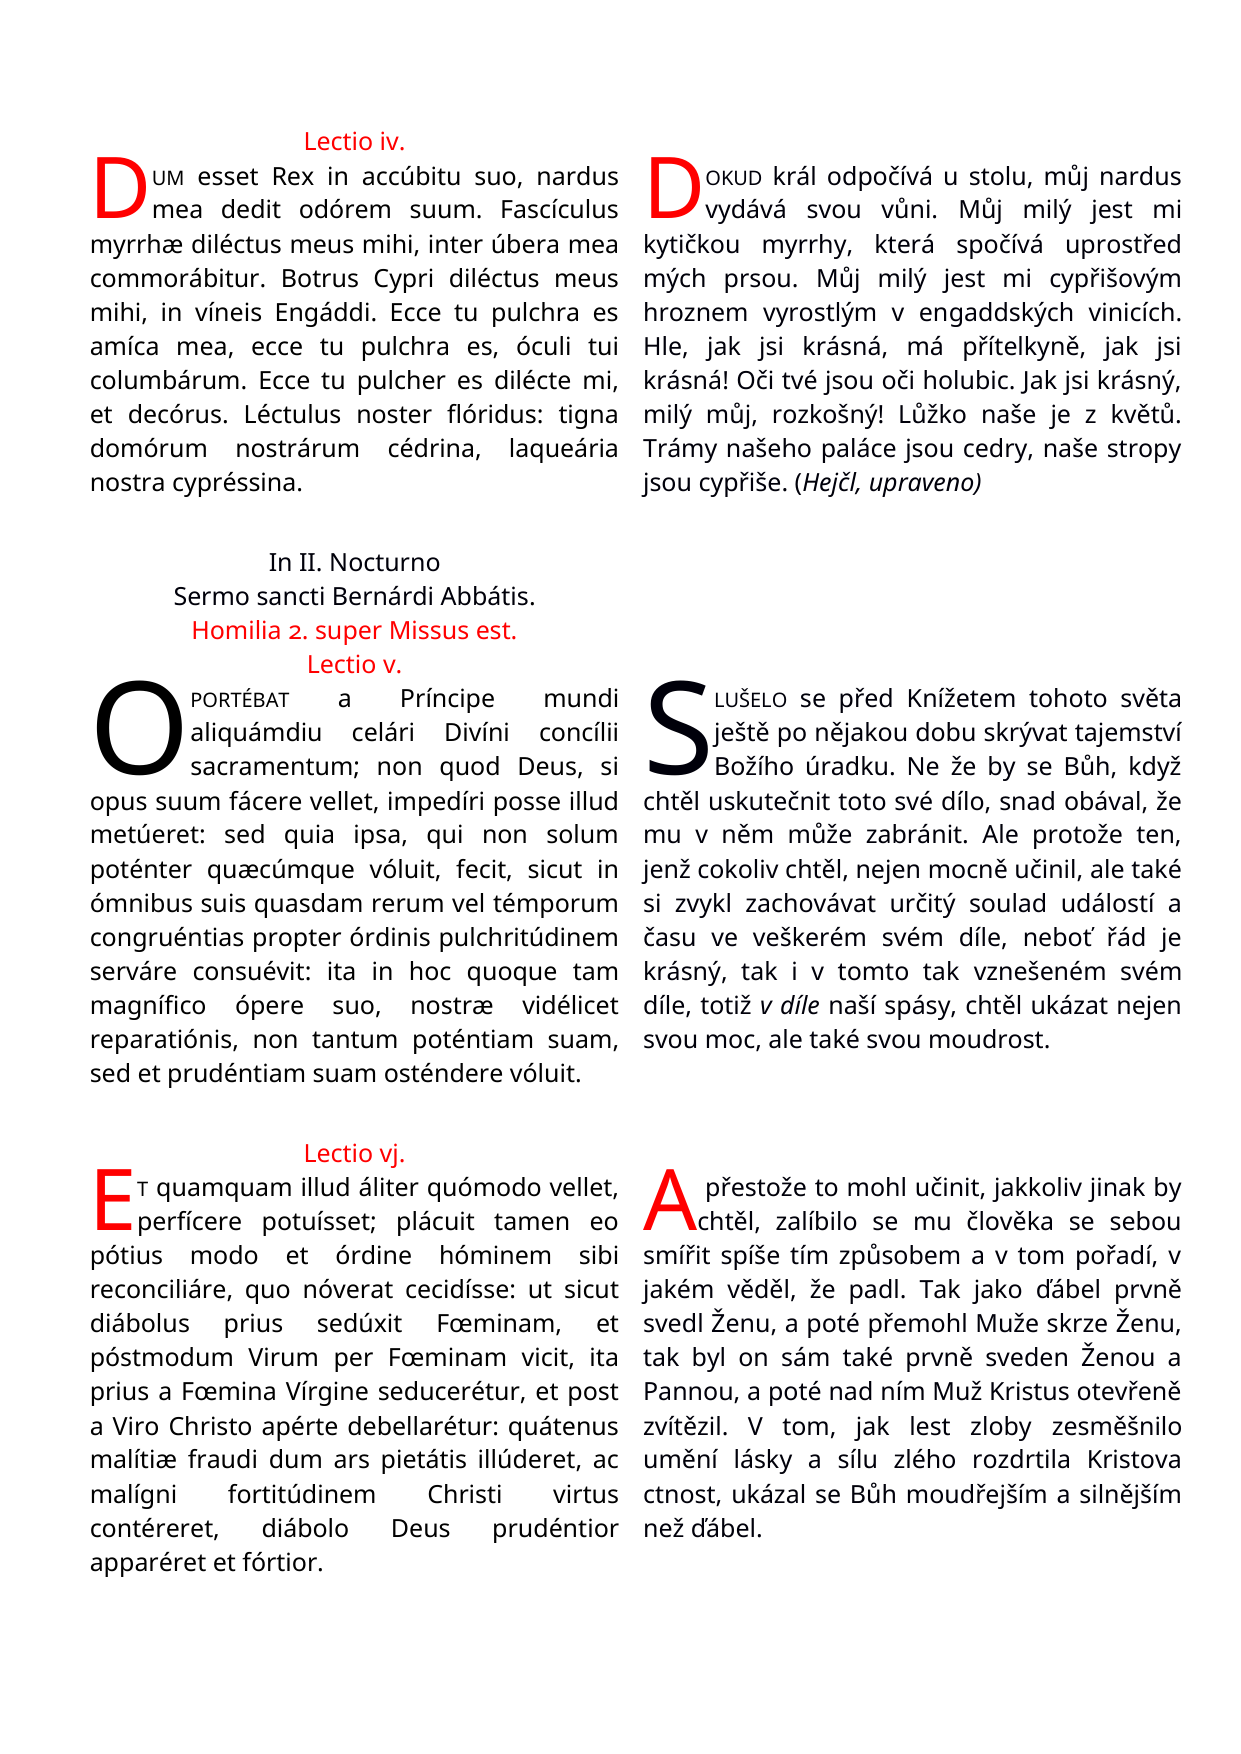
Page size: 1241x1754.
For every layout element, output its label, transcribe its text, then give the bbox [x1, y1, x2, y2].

table_cell In II. Nocturno Sermo sancti Bernárdi Abbátis. Homilia 2. super Missus est. Lectio v. Oportébat a Príncipe mundi aliquámdiu celári Divíni concílii sacramentum; non quod Deus, si opus suum fácere vellet, impedíri posse illud metúeret: sed quia ipsa, qui non solum poténter quæcúmque vóluit, fecit, sicut in ómnibus suis quasdam rerum vel témporum congruéntias propter órdinis pulchritúdinem serváre consuévit: ita in hoc quoque tam magnífico ópere suo, nostræ vidélicet reparatiónis, non tantum poténtiam suam, sed et prudéntiam suam osténdere vóluit. [78, 539, 631, 1130]
table_cell Dokud král odpočívá u stolu, můj nardus vydává svou vůni. Můj milý jest mi kytičkou myrrhy, která spočívá uprostřed mých prsou. Můj milý jest mi cypřišovým hroznem vyrostlým v en­gaddských vinicích. Hle, jak jsi krásná, má přítelkyně, jak jsi krásná! Oči tvé jsou oči holubic. Jak jsi krásný, milý můj, rozkošný! Lůžko naše je z květů. Trámy našeho paláce jsou cedry, naše stropy jsou cypřiše. (Hejčl, upraveno) [631, 118, 1194, 539]
table_cell A přestože to mohl učinit, jakkoliv jinak by chtěl, zalíbilo se mu člověka se sebou smířit spíše tím způsobem a v tom pořadí, v jakém věděl, že padl. Tak jako ďábel prvně svedl Ženu, a poté přemohl Muže skrze Ženu, tak byl on sám také prvně sveden Ženou a Pannou, a poté nad ním Muž Kristus otevřeně zvítězil. V tom, jak lest zloby zesměšnilo umění lásky a sílu zlého rozdrtila Kristova ctnost, ukázal se Bůh moudřejším a silnějším než ďábel. [631, 1130, 1194, 1618]
table_cell Slušelo se před Knížetem tohoto světa ještě po nějakou dobu skrývat tajemství Božího úradku. Ne že by se Bůh, když chtěl uskutečnit toto své dílo, snad obával, že mu v něm může zabránit. Ale protože ten, jenž cokoliv chtěl, nejen mocně učinil, ale také si zvykl zachovávat určitý soulad událostí a času ve veškerém svém díle, neboť řád je krásný, tak i v tomto tak vznešeném svém díle, totiž v díle naší spásy, chtěl ukázat nejen svou moc, ale také svou moudrost. [631, 539, 1194, 1130]
table_cell Lectio vj. Et quamquam illud áliter quómodo vellet, perfícere potuísset; plácuit tamen eo pótius modo et órdine hóminem sibi reconciliáre, quo nóverat cecidísse: ut sicut diábolus prius sedúxit Fœminam, et póstmodum Virum per Fœminam vicit, ita prius a Fœmina Vírgine seducerétur, et post a Viro Christo apérte debellarétur: quátenus malítiæ fraudi dum ars pietátis illúderet, ac malígni fortitúdinem Christi virtus contéreret, diábolo Deus prudéntior apparéret et fórtior. [78, 1130, 631, 1618]
table_cell Lectio iv. Dum esset Rex in accúbitu suo, nardus mea dedit odórem suum. Fascículus myrrhæ diléctus meus mihi, inter úbera mea commorábitur. Botrus Cypri diléctus meus mihi, in víneis Engáddi. Ecce tu pulchra es amíca mea, ecce tu pulchra es, óculi tui columbárum. Ecce tu pulcher es dilécte mi, et decórus. Léctulus noster flóridus: tigna domórum nostrárum cédrina‚ laqueária nostra cypréssina. [78, 118, 631, 539]
